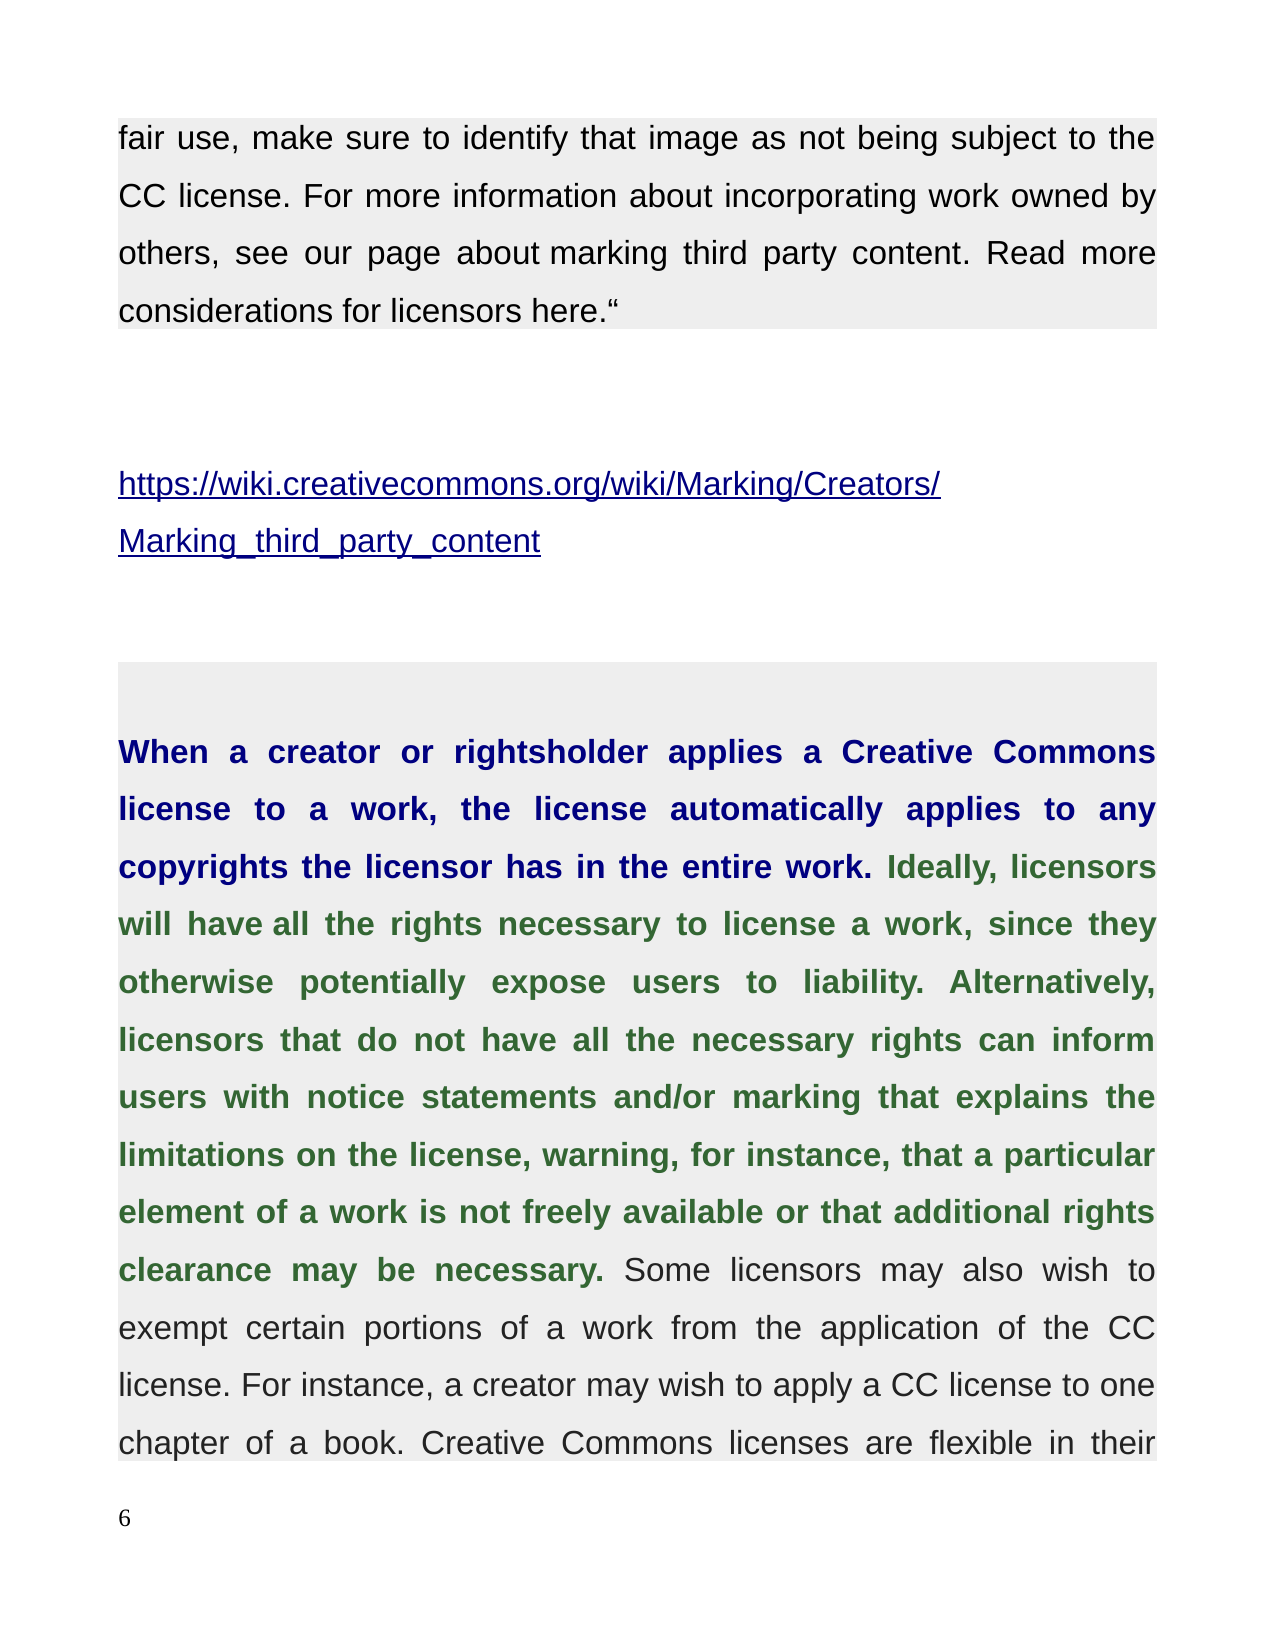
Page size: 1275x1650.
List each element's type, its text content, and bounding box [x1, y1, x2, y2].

text When a creator or rightsholder applies a Creative Commons license to a work, the license automatically applies to any copyrights the licensor has in the entire work. Ideally, licensors will have all the rights necessary to license a work, since they otherwise potentially expose users to liability. Alternatively, licensors that do not have all the necessary rights can inform users with notice statements and/or marking that explains the limitations on the license, warning, for instance, that a particular element of a work is not freely available or that additional rights clearance may be necessary. Some licensors may also wish to exempt certain portions of a work from the application of the CC license. For instance, a creator may wish to apply a CC license to one chapter of a book. Creative Commons licenses are flexible in their [118, 732, 1157, 1461]
text https://wiki.creativecommons.org/wiki/Marking/Creators/Marking_third_party_content [118, 464, 1157, 560]
text fair use, make sure to identify that image as not being subject to the CC license. For more information about incorporating work owned by others, see our page about marking third party content. Read more considerations for licensors here.“ [118, 118, 1157, 329]
